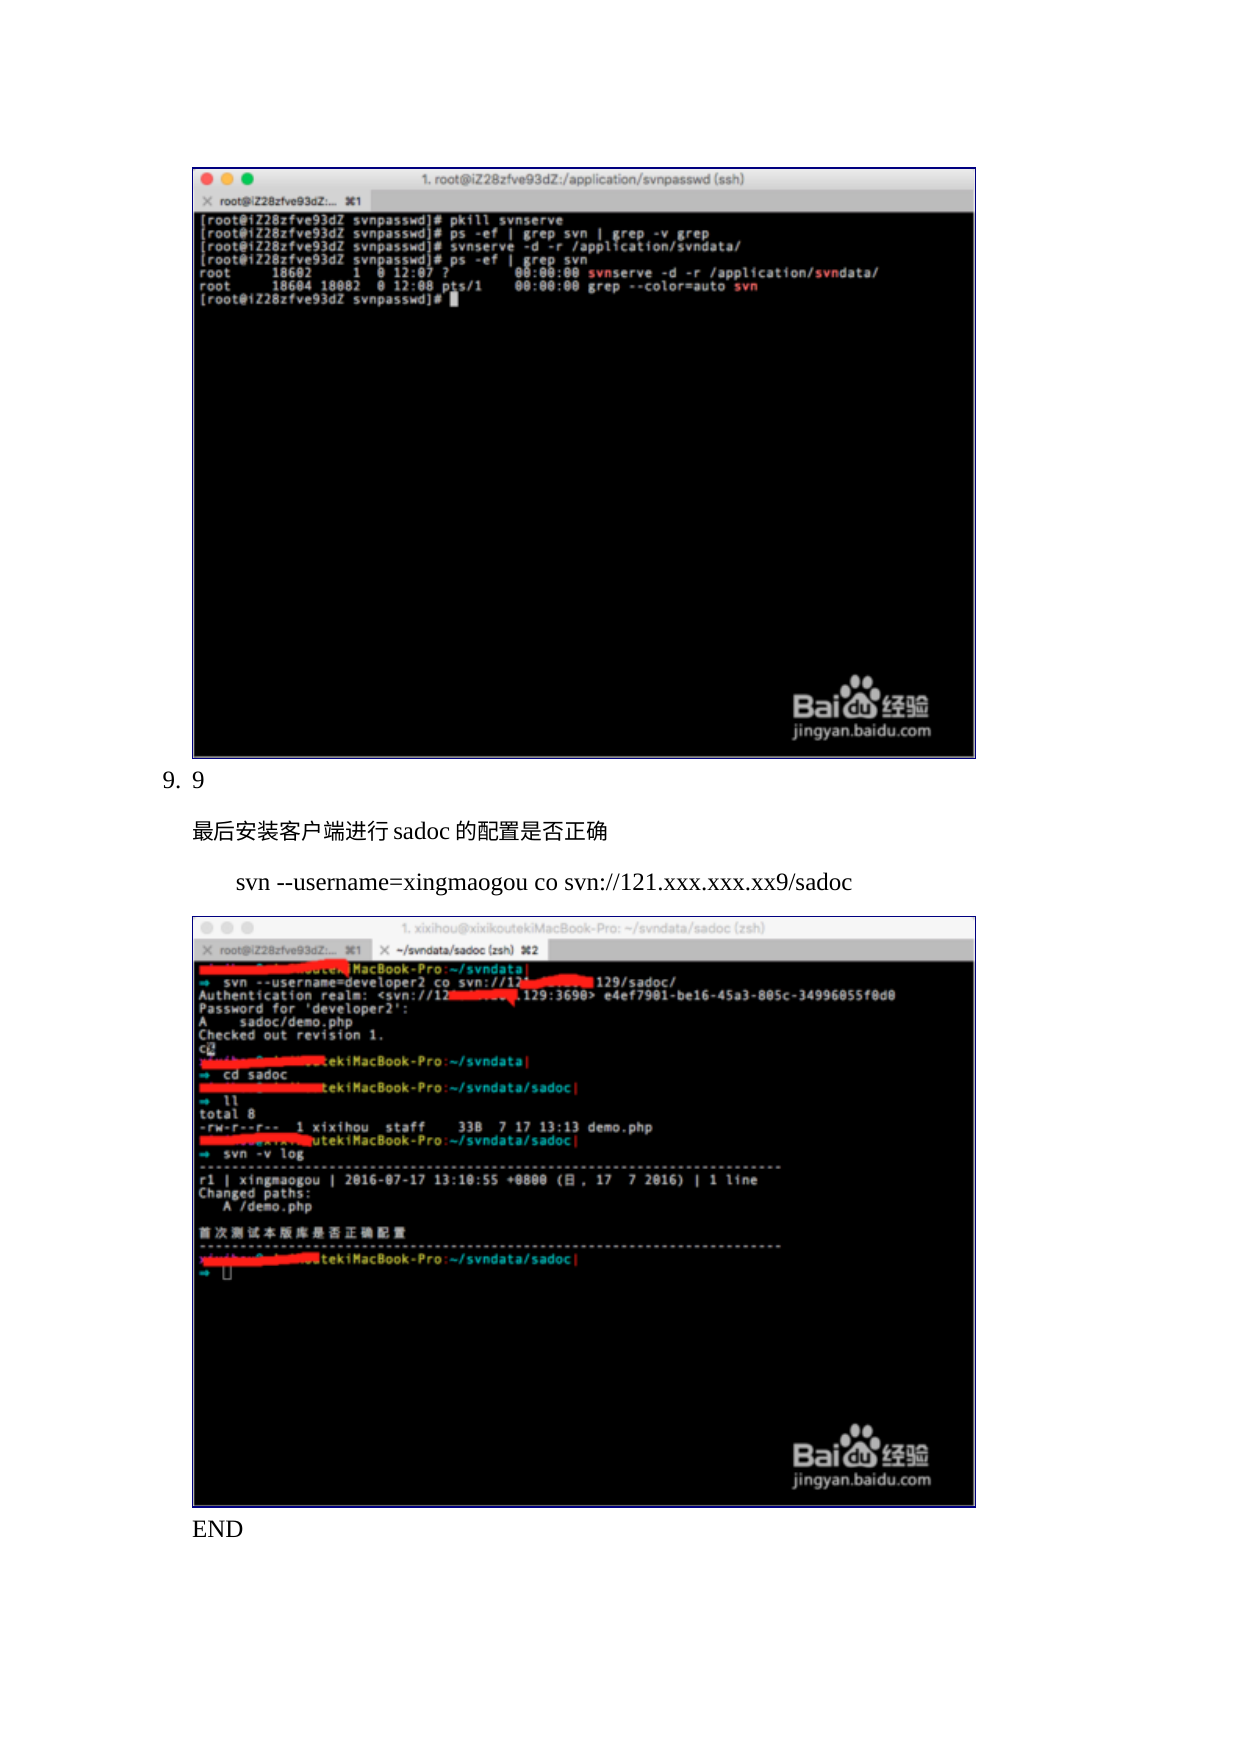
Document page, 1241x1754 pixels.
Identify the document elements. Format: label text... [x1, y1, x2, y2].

picture [193, 169, 975, 758]
list 最后安装客户端进行sadoc的配置是否正确 [162, 814, 1122, 846]
picture [193, 917, 975, 1506]
list END [162, 1514, 1122, 1542]
list svn --username=xingmaogou co svn://121.xxx.xxx.xx9/sadoc [162, 867, 1122, 895]
list 9 [162, 765, 1122, 794]
